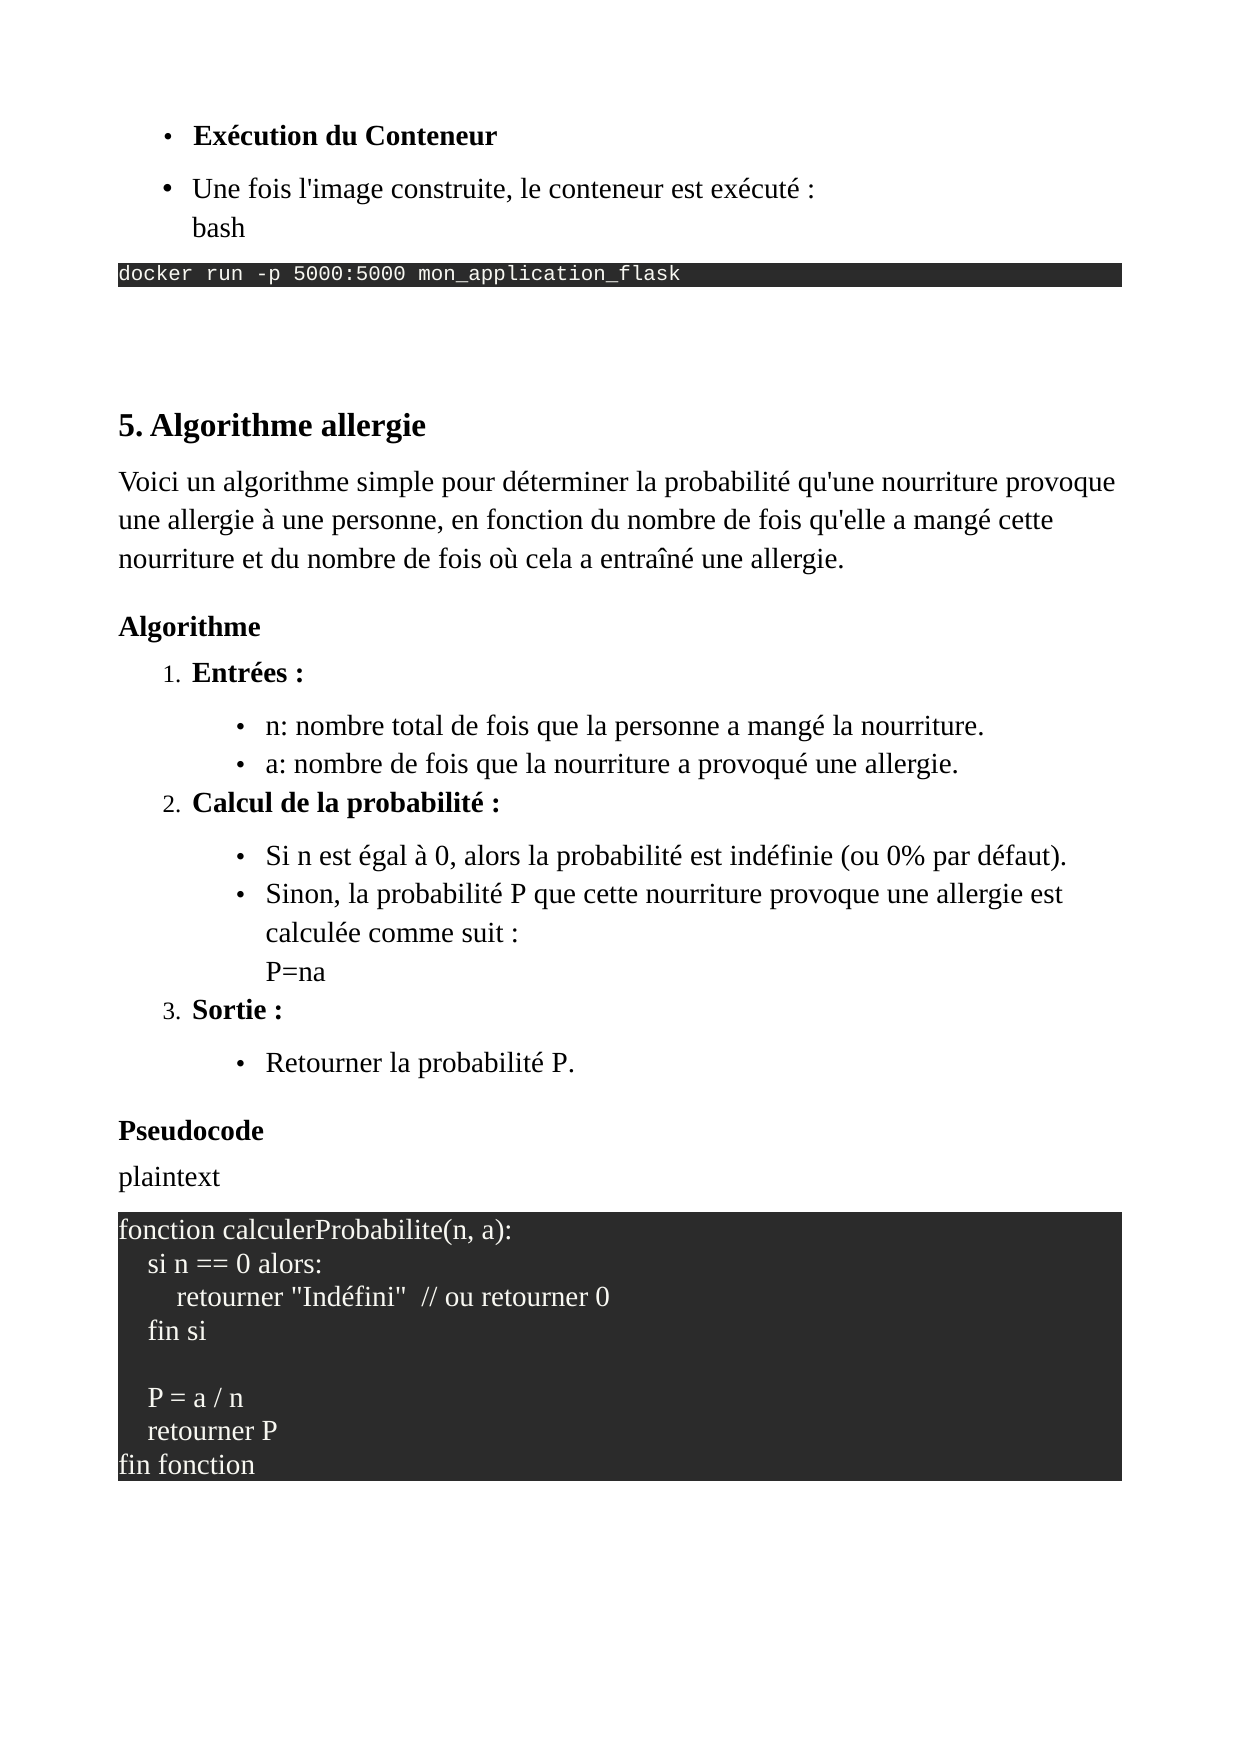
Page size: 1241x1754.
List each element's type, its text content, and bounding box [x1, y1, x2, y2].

text fonction calculerProbabilite(n, a): [118, 1212, 1122, 1246]
list a: nombre de fois que la nourriture a provoqué une allergie. [236, 746, 1122, 780]
text fin fonction [118, 1447, 1122, 1481]
list Si n est égal à 0, alors la probabilité est indéfinie (ou 0% par défaut). [236, 838, 1122, 872]
list Une fois l'image construite, le conteneur est exécuté : [162, 171, 1122, 205]
list Calcul de la probabilité : [162, 785, 1122, 818]
text fin si [118, 1313, 1122, 1346]
list Sortie : [162, 992, 1122, 1026]
list P=na​ [236, 954, 1122, 987]
text Voici un algorithme simple pour déterminer la probabilité qu'une nourriture provoque une allergie à une personne, en fonction du nombre de fois qu'elle a mangé cette nourriture et du nombre de fois où cela a entraîné une allergie. [118, 464, 1122, 574]
list bash [162, 210, 1122, 243]
list n: nombre total de fois que la personne a mangé la nourriture. [236, 708, 1122, 741]
list Exécution du Conteneur [164, 118, 1122, 152]
text 5. Algorithme allergie [118, 405, 1122, 443]
subtitle Pseudocode [118, 1113, 1122, 1147]
text retourner "Indéfini" // ou retourner 0 [118, 1279, 1122, 1313]
list Sinon, la probabilité P que cette nourriture provoque une allergie est calculée comme suit : [236, 877, 1122, 949]
list Entrées : [162, 655, 1122, 688]
text P = a / n [118, 1380, 1122, 1413]
text si n == 0 alors: [118, 1246, 1122, 1279]
subtitle Algorithme [118, 609, 1122, 642]
text docker run -p 5000:5000 mon_application_flask [118, 263, 1122, 287]
text plaintext [118, 1159, 1122, 1193]
list Retourner la probabilité P. [236, 1045, 1122, 1079]
text retourner P [118, 1413, 1122, 1447]
